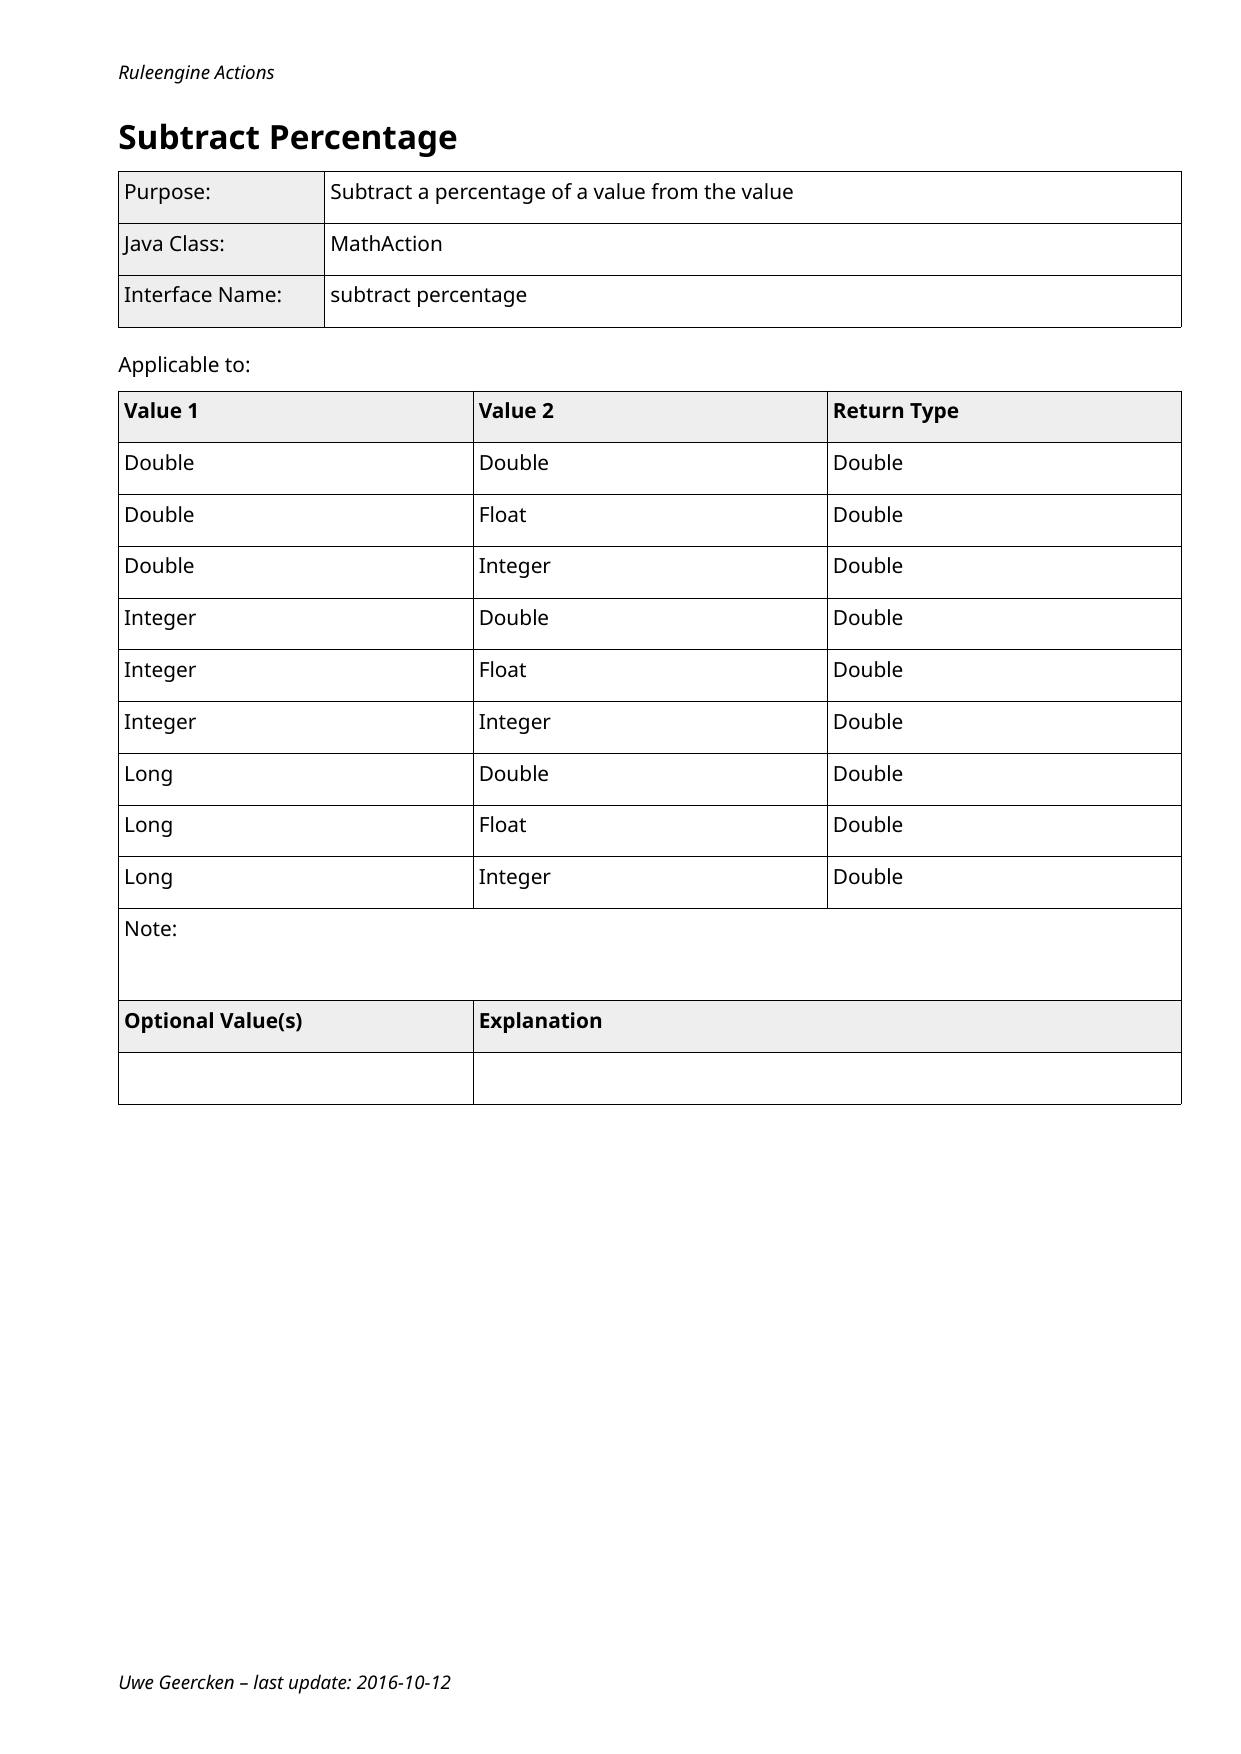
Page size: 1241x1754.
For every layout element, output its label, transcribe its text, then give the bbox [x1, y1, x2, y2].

table_cell Integer [474, 547, 827, 598]
table_header Value 2 [474, 392, 827, 442]
table_cell Float [474, 495, 827, 546]
table_cell Double [474, 599, 827, 649]
table_cell Double [828, 495, 1181, 546]
table_cell subtract percentage [325, 276, 1181, 327]
table_header Subtract a percentage of a value from the value [325, 172, 1181, 223]
table_header Purpose: [119, 172, 324, 223]
table_cell Long [119, 857, 473, 908]
table_cell Double [828, 599, 1181, 649]
table_cell Double [119, 547, 473, 598]
table_cell Java Class: [119, 224, 324, 275]
table_cell Float [474, 806, 827, 856]
table_header Return Type [828, 392, 1181, 442]
table_cell Explanation [474, 1001, 1181, 1052]
table_cell [119, 1053, 473, 1104]
table_cell Double [828, 857, 1181, 908]
table_cell Double [828, 650, 1181, 701]
table_cell Float [474, 650, 827, 701]
table_cell Long [119, 806, 473, 856]
text Subtract Percentage [118, 114, 1181, 159]
table_cell Double [474, 754, 827, 805]
table_cell Optional Value(s) [119, 1001, 473, 1052]
table_cell Note: [119, 909, 1181, 1000]
table_cell Double [828, 806, 1181, 856]
table_cell Double [119, 495, 473, 546]
table_cell Double [119, 443, 473, 494]
table_cell Double [474, 443, 827, 494]
table_cell Double [828, 754, 1181, 805]
table_cell Double [828, 547, 1181, 598]
table_cell Double [828, 702, 1181, 753]
table_header Value 1 [119, 392, 473, 442]
table_cell Double [828, 443, 1181, 494]
text Applicable to: [118, 350, 1181, 379]
table_cell Interface Name: [119, 276, 324, 327]
table_cell Integer [119, 599, 473, 649]
table_cell Integer [474, 857, 827, 908]
table_cell [474, 1053, 1181, 1104]
table_cell Integer [119, 650, 473, 701]
table_cell Integer [474, 702, 827, 753]
table_cell MathAction [325, 224, 1181, 275]
table_cell Integer [119, 702, 473, 753]
table_cell Long [119, 754, 473, 805]
